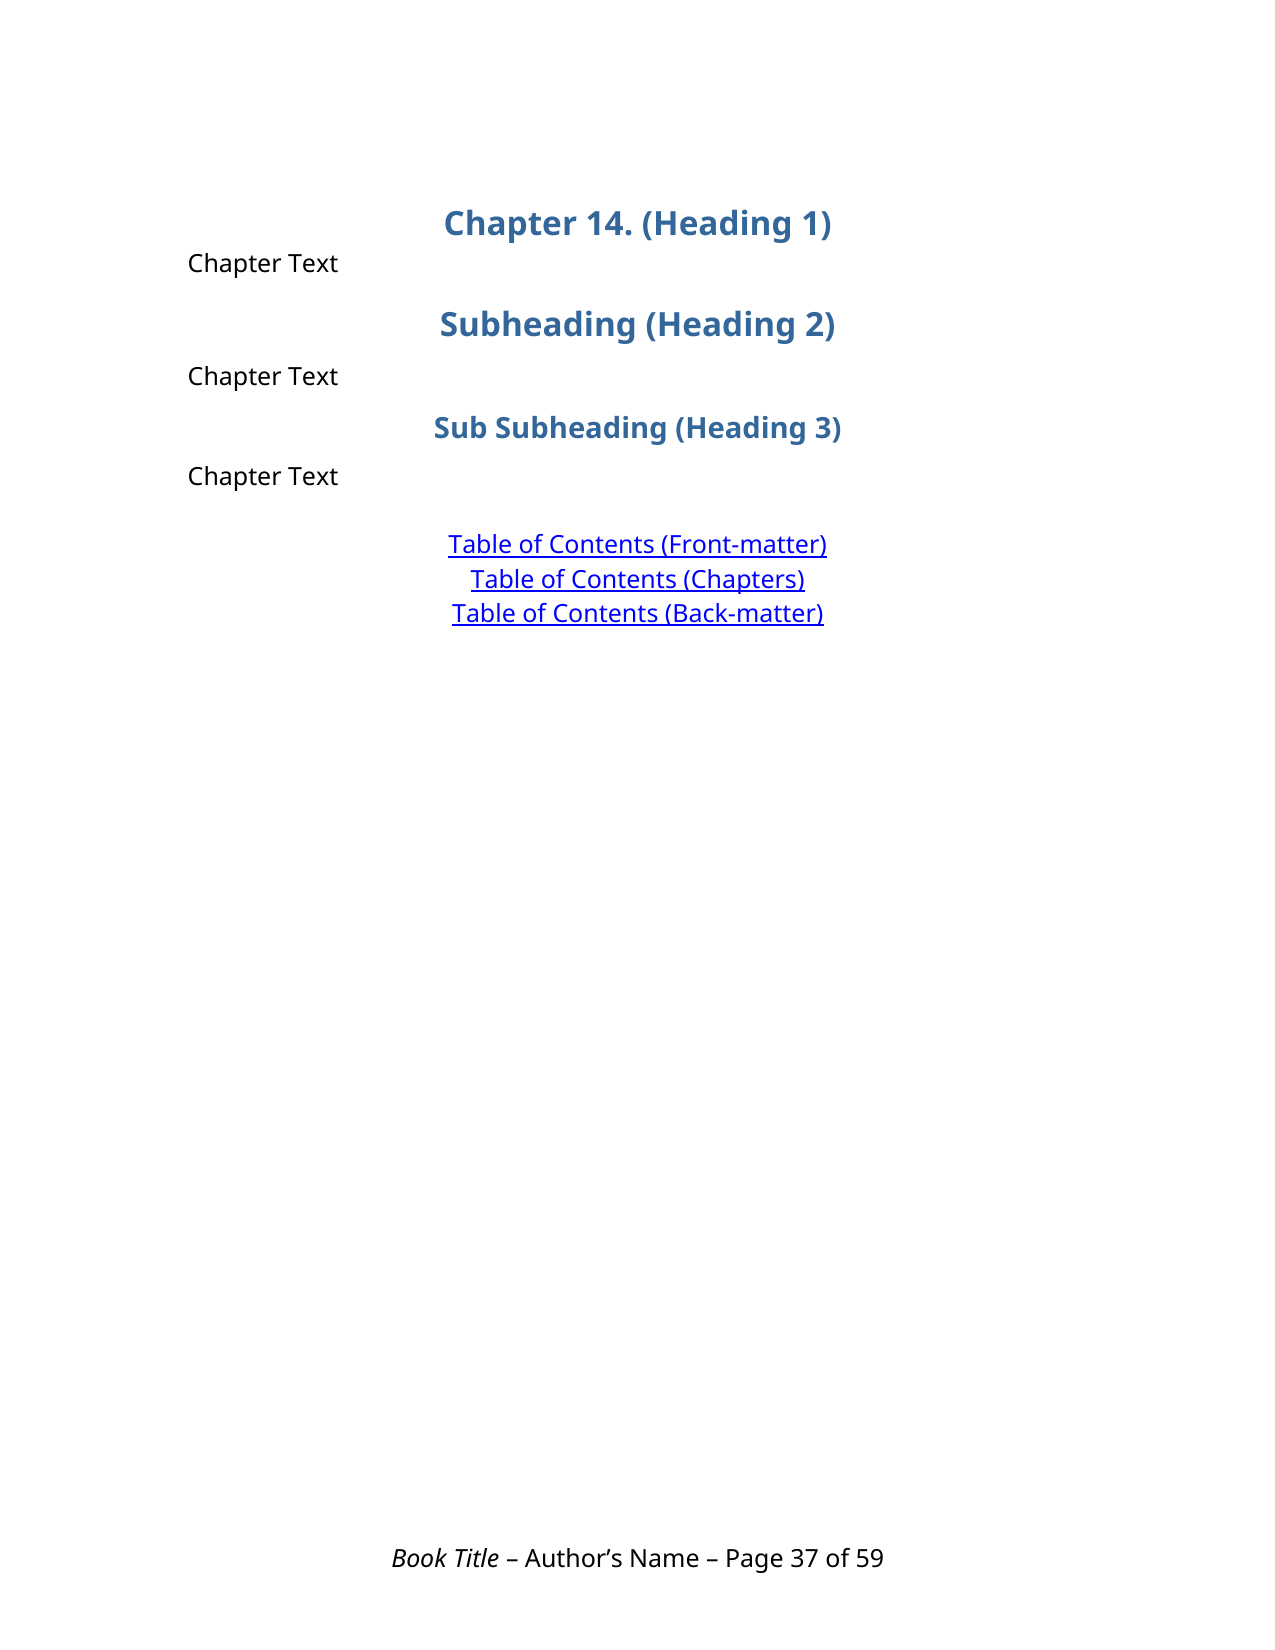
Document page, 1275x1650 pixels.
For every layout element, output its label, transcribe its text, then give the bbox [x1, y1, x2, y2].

text Table of Contents (Back-matter) [187, 595, 1087, 629]
text Chapter Text [187, 245, 1087, 279]
text Table of Contents (Front-matter) [187, 527, 1087, 561]
text Chapter Text [187, 459, 1087, 493]
text Chapter Text [187, 358, 1087, 392]
subtitle Sub Subheading (Heading 3) [187, 407, 1087, 447]
text Table of Contents (Chapters) [187, 561, 1087, 595]
subtitle Subheading (Heading 2) [187, 300, 1087, 346]
subtitle Chapter 14. (Heading 1) [187, 200, 1087, 245]
